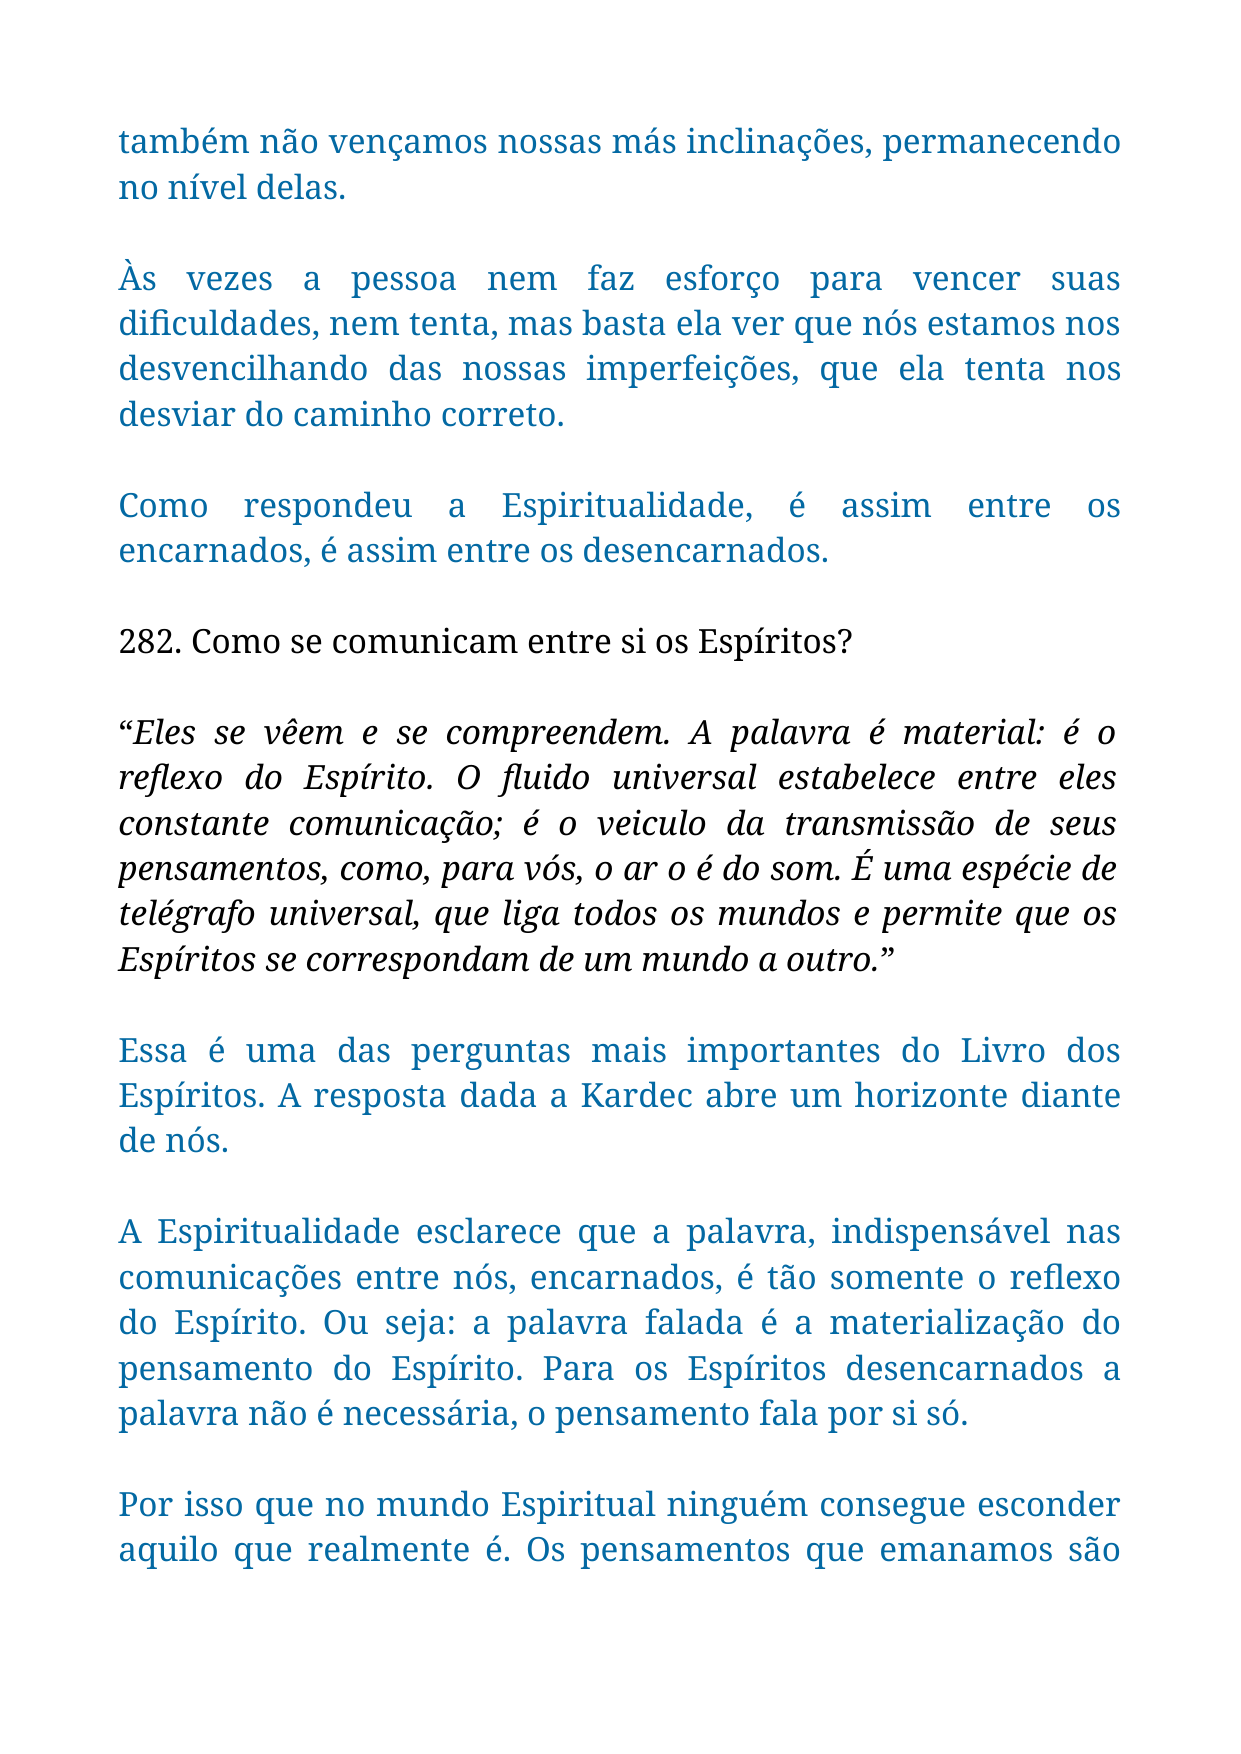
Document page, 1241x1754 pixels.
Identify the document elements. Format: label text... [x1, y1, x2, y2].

text Como respondeu a Espiritualidade, é assim entre os encarnados, é assim entre os desencarnados. [118, 481, 1122, 572]
text Por isso que no mundo Espiritual ninguém consegue esconder aquilo que realmente é. Os pensamentos que emanamos são [118, 1481, 1122, 1571]
text 282. Como se comunicam entre si os Espíritos? [118, 618, 1122, 663]
text Essa é uma das perguntas mais importantes do Livro dos Espíritos. A resposta dada a Kardec abre um horizonte diante de nós. [118, 1026, 1122, 1163]
text A Espiritualidade esclarece que a palavra, indispensável nas comunicações entre nós, encarnados, é tão somente o reflexo do Espírito. Ou seja: a palavra falada é a materialização do pensamento do Espírito. Para os Espíritos desencarnados a palavra não é necessária, o pensamento fala por si só. [118, 1208, 1122, 1435]
text “Eles se vêem e se compreendem. A palavra é material: é o reflexo do Espírito. O fluido universal estabelece entre eles constante comunicação; é o veiculo da transmissão de seus pensamentos, como, para vós, o ar o é do som. É uma espécie de telégrafo universal, que liga todos os mundos e permite que os Espíritos se correspondam de um mundo a outro.” [118, 708, 1122, 981]
text também não vençamos nossas más inclinações, permanecendo no nível delas. [118, 118, 1122, 209]
text Às vezes a pessoa nem faz esforço para vencer suas dificuldades, nem tenta, mas basta ela ver que nós estamos nos desvencilhando das nossas imperfeições, que ela tenta nos desviar do caminho correto. [118, 254, 1122, 436]
